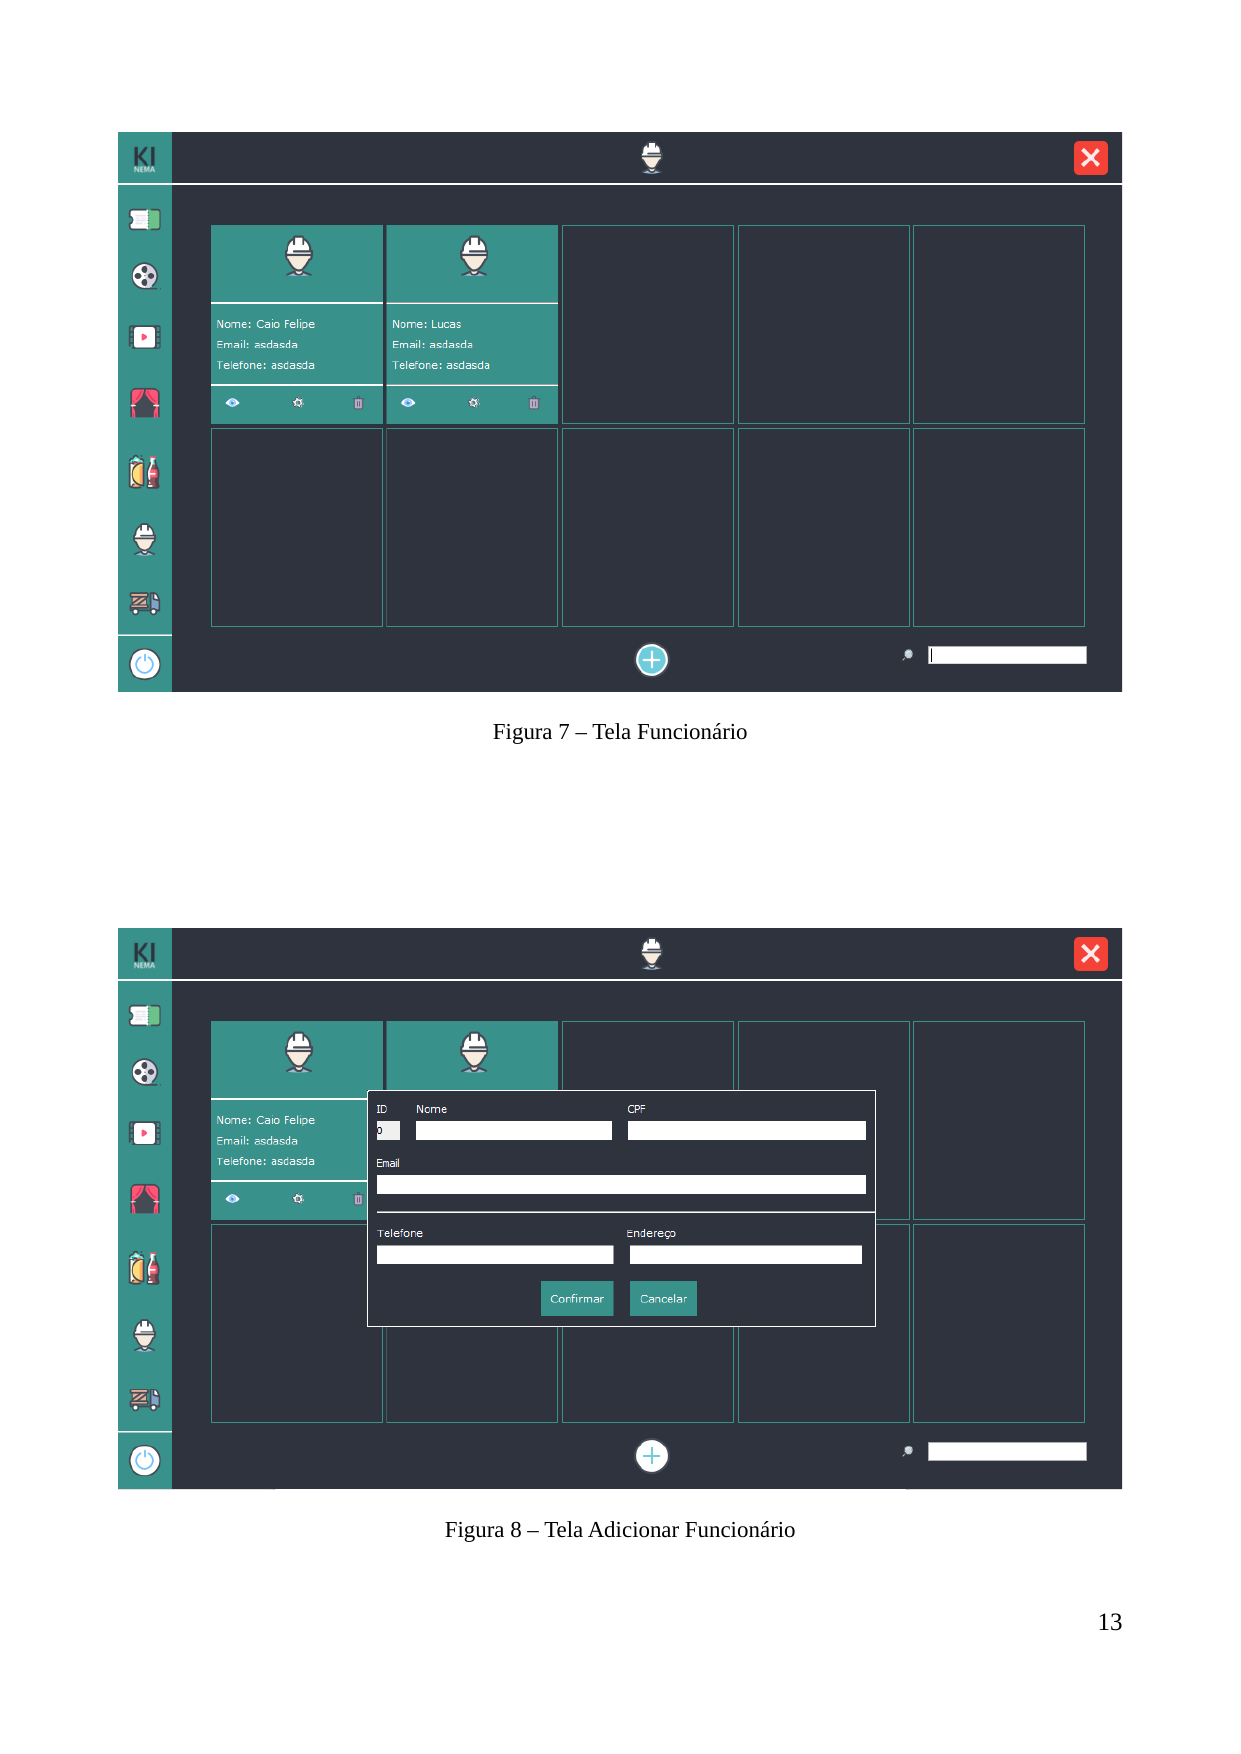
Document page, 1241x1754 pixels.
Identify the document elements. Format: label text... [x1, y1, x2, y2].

text Figura 7 – Tela Funcionário [118, 718, 1122, 744]
picture [118, 132, 1123, 692]
picture [118, 928, 1123, 1490]
text Figura 8 – Tela Adicionar Funcionário [118, 1516, 1122, 1542]
